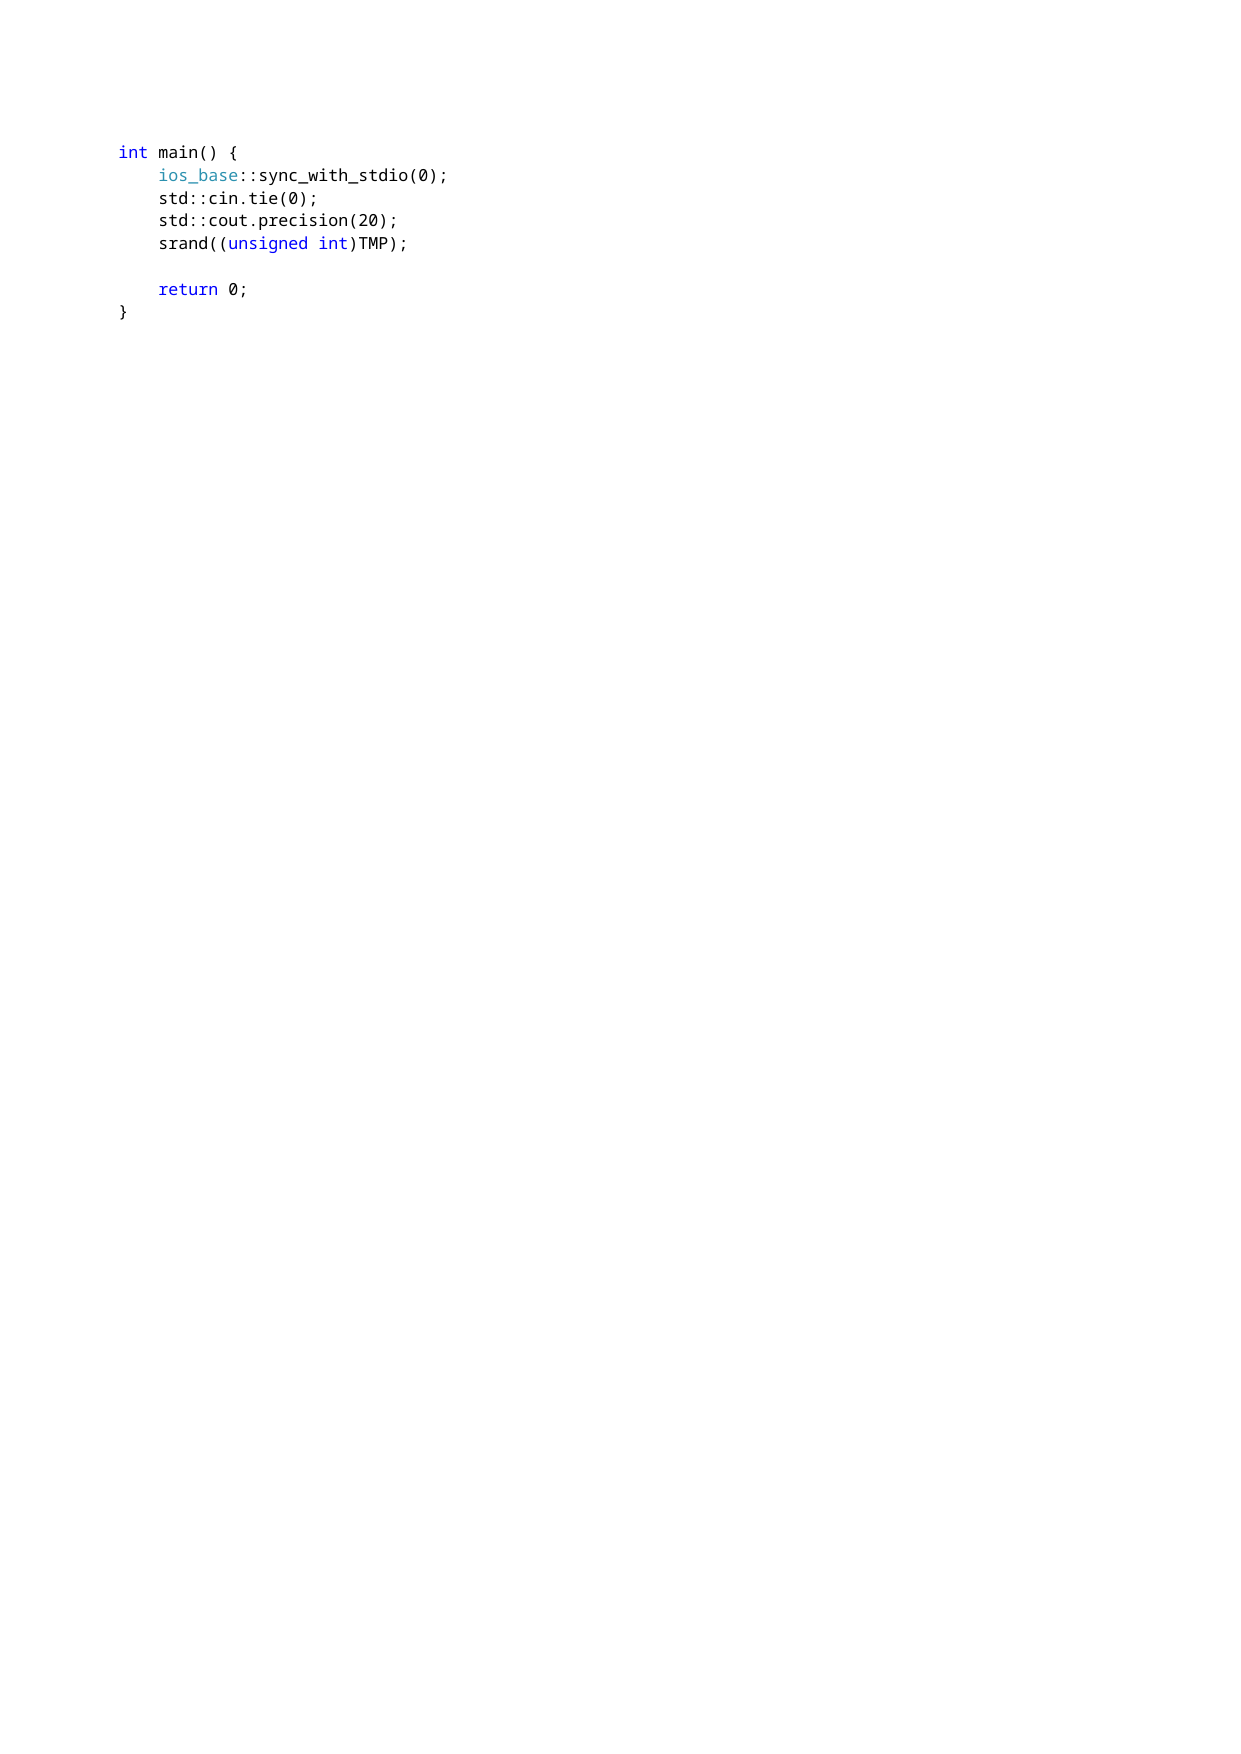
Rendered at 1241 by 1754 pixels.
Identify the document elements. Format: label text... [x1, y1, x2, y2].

text std::cin.tie(0); [118, 186, 1122, 209]
text ios_base::sync_with_stdio(0); [118, 163, 1122, 186]
text srand((unsigned int)TMP); [118, 232, 1122, 254]
text int main() { [118, 141, 1122, 163]
text std::cout.precision(20); [118, 209, 1122, 232]
text return 0; [118, 277, 1122, 300]
text } [118, 300, 1122, 322]
